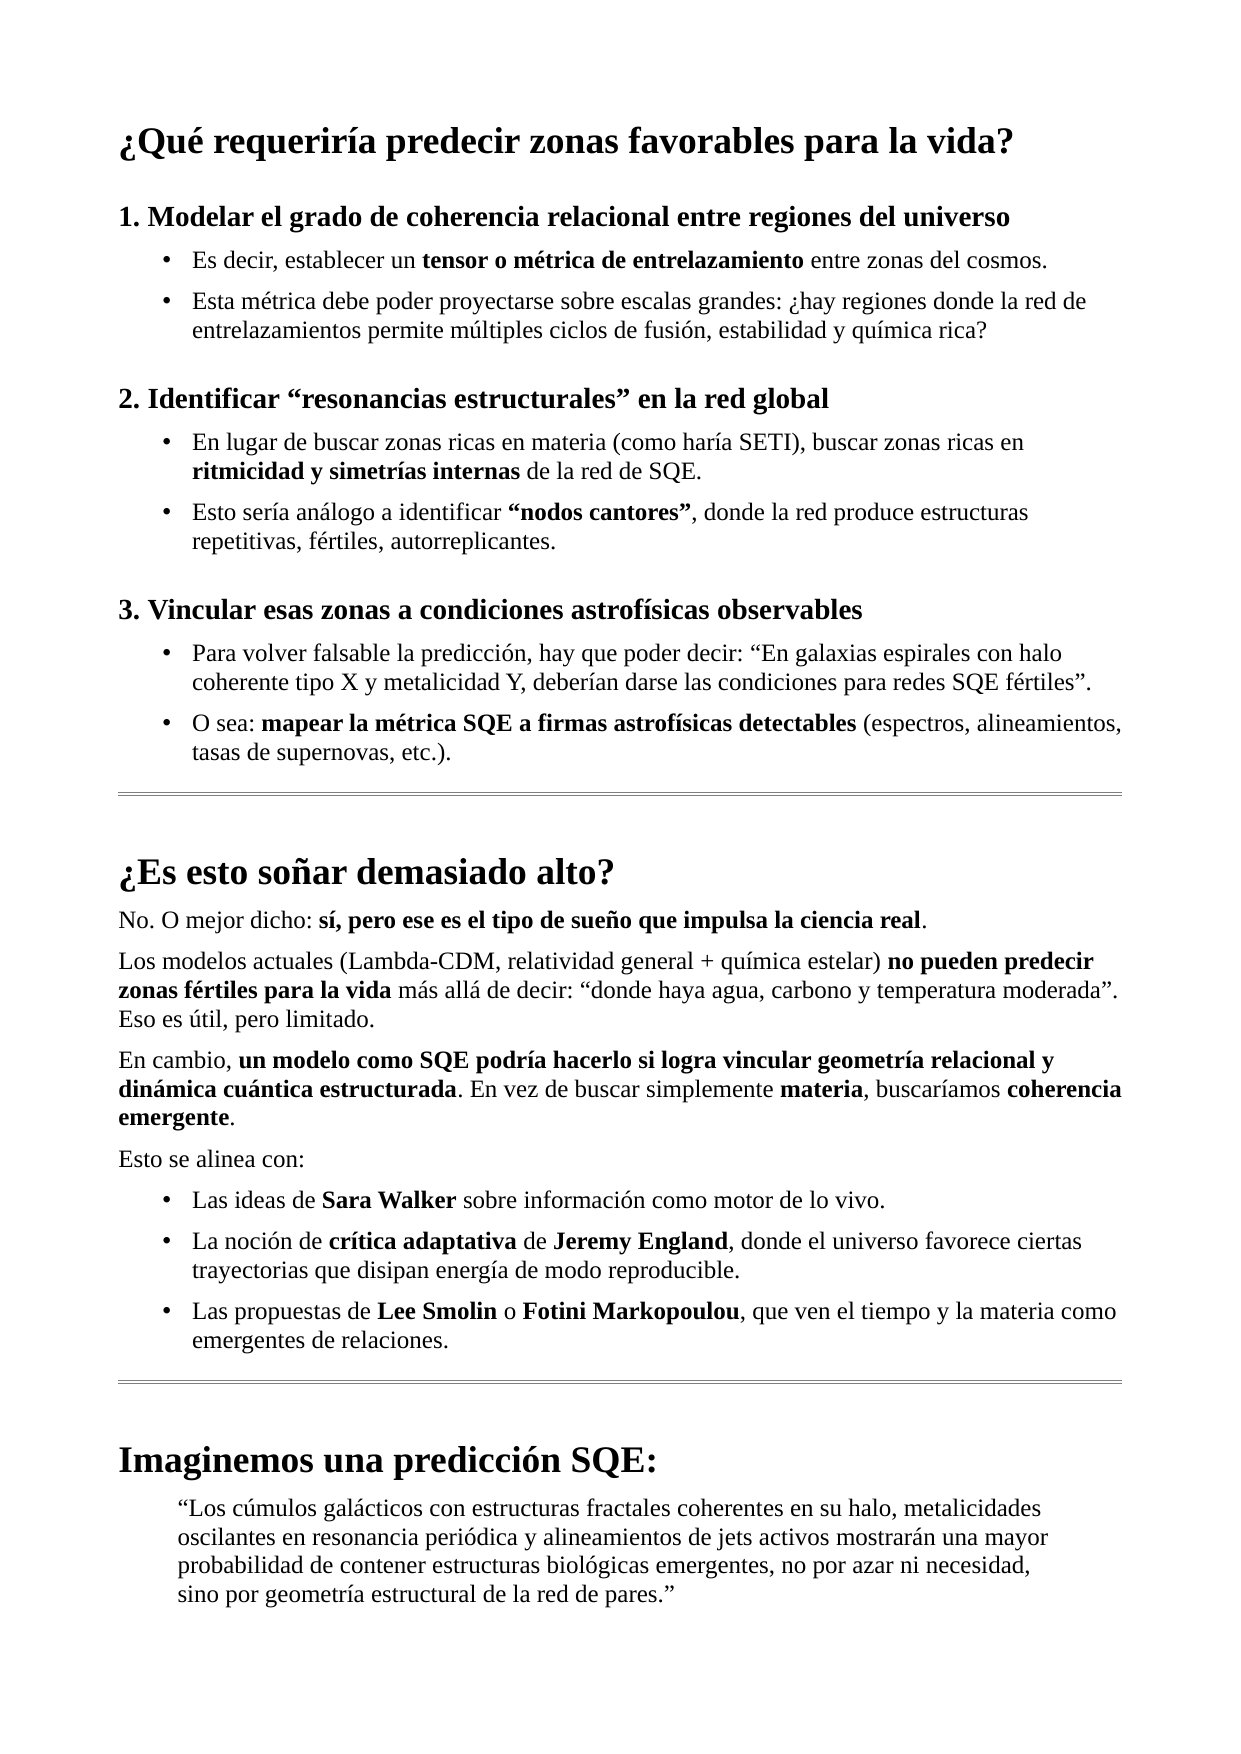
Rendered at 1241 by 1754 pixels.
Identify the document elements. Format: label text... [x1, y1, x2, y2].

subtitle 1. Modelar el grado de coherencia relacional entre regiones del universo [118, 199, 1122, 232]
subtitle 2. Identificar “resonancias estructurales” en la red global [118, 381, 1122, 414]
list En lugar de buscar zonas ricas en materia (como haría SETI), buscar zonas ricas en ritmicidad y simetrías internas de la red de SQE. [162, 427, 1122, 484]
list Es decir, establecer un tensor o métrica de entrelazamiento entre zonas del cosmos. [162, 245, 1122, 273]
list O sea: mapear la métrica SQE a firmas astrofísicas detectables (espectros, alineamientos, tasas de supernovas, etc.). [162, 708, 1122, 766]
text En cambio, un modelo como SQE podría hacerlo si logra vincular geometría relacional y dinámica cuántica estructurada. En vez de buscar simplemente materia, buscaríamos coherencia emergente. [118, 1045, 1122, 1131]
list Esto sería análogo a identificar “nodos cantores”, donde la red produce estructuras repetitivas, fértiles, autorreplicantes. [162, 497, 1122, 554]
list La noción de crítica adaptativa de Jeremy England, donde el universo favorece ciertas trayectorias que disipan energía de modo reproducible. [162, 1226, 1122, 1284]
list Las ideas de Sara Walker sobre información como motor de lo vivo. [162, 1185, 1122, 1214]
subtitle ¿Qué requeriría predecir zonas favorables para la vida? [118, 118, 1122, 161]
text Los modelos actuales (Lambda-CDM, relatividad general + química estelar) no pueden predecir zonas fértiles para la vida más allá de decir: “donde haya agua, carbono y temperatura moderada”. Eso es útil, pero limitado. [118, 946, 1122, 1032]
text No. O mejor dicho: sí, pero ese es el tipo de sueño que impulsa la ciencia real. [118, 905, 1122, 934]
list Esta métrica debe poder proyectarse sobre escalas grandes: ¿hay regiones donde la red de entrelazamientos permite múltiples ciclos de fusión, estabilidad y química rica? [162, 286, 1122, 343]
subtitle Imaginemos una predicción SQE: [118, 1437, 1122, 1480]
text Esto se alinea con: [118, 1144, 1122, 1172]
text “Los cúmulos galácticos con estructuras fractales coherentes en su halo, metalicidades oscilantes en resonancia periódica y alineamientos de jets activos mostrarán una mayor probabilidad de contener estructuras biológicas emergentes, no por azar ni necesidad, sino por geometría estructural de la red de pares.” [177, 1493, 1063, 1608]
list Las propuestas de Lee Smolin o Fotini Markopoulou, que ven el tiempo y la materia como emergentes de relaciones. [162, 1296, 1122, 1354]
subtitle 3. Vincular esas zonas a condiciones astrofísicas observables [118, 592, 1122, 626]
subtitle ¿Es esto soñar demasiado alto? [118, 849, 1122, 892]
list Para volver falsable la predicción, hay que poder decir: “En galaxias espirales con halo coherente tipo X y metalicidad Y, deberían darse las condiciones para redes SQE fértiles”. [162, 638, 1122, 696]
